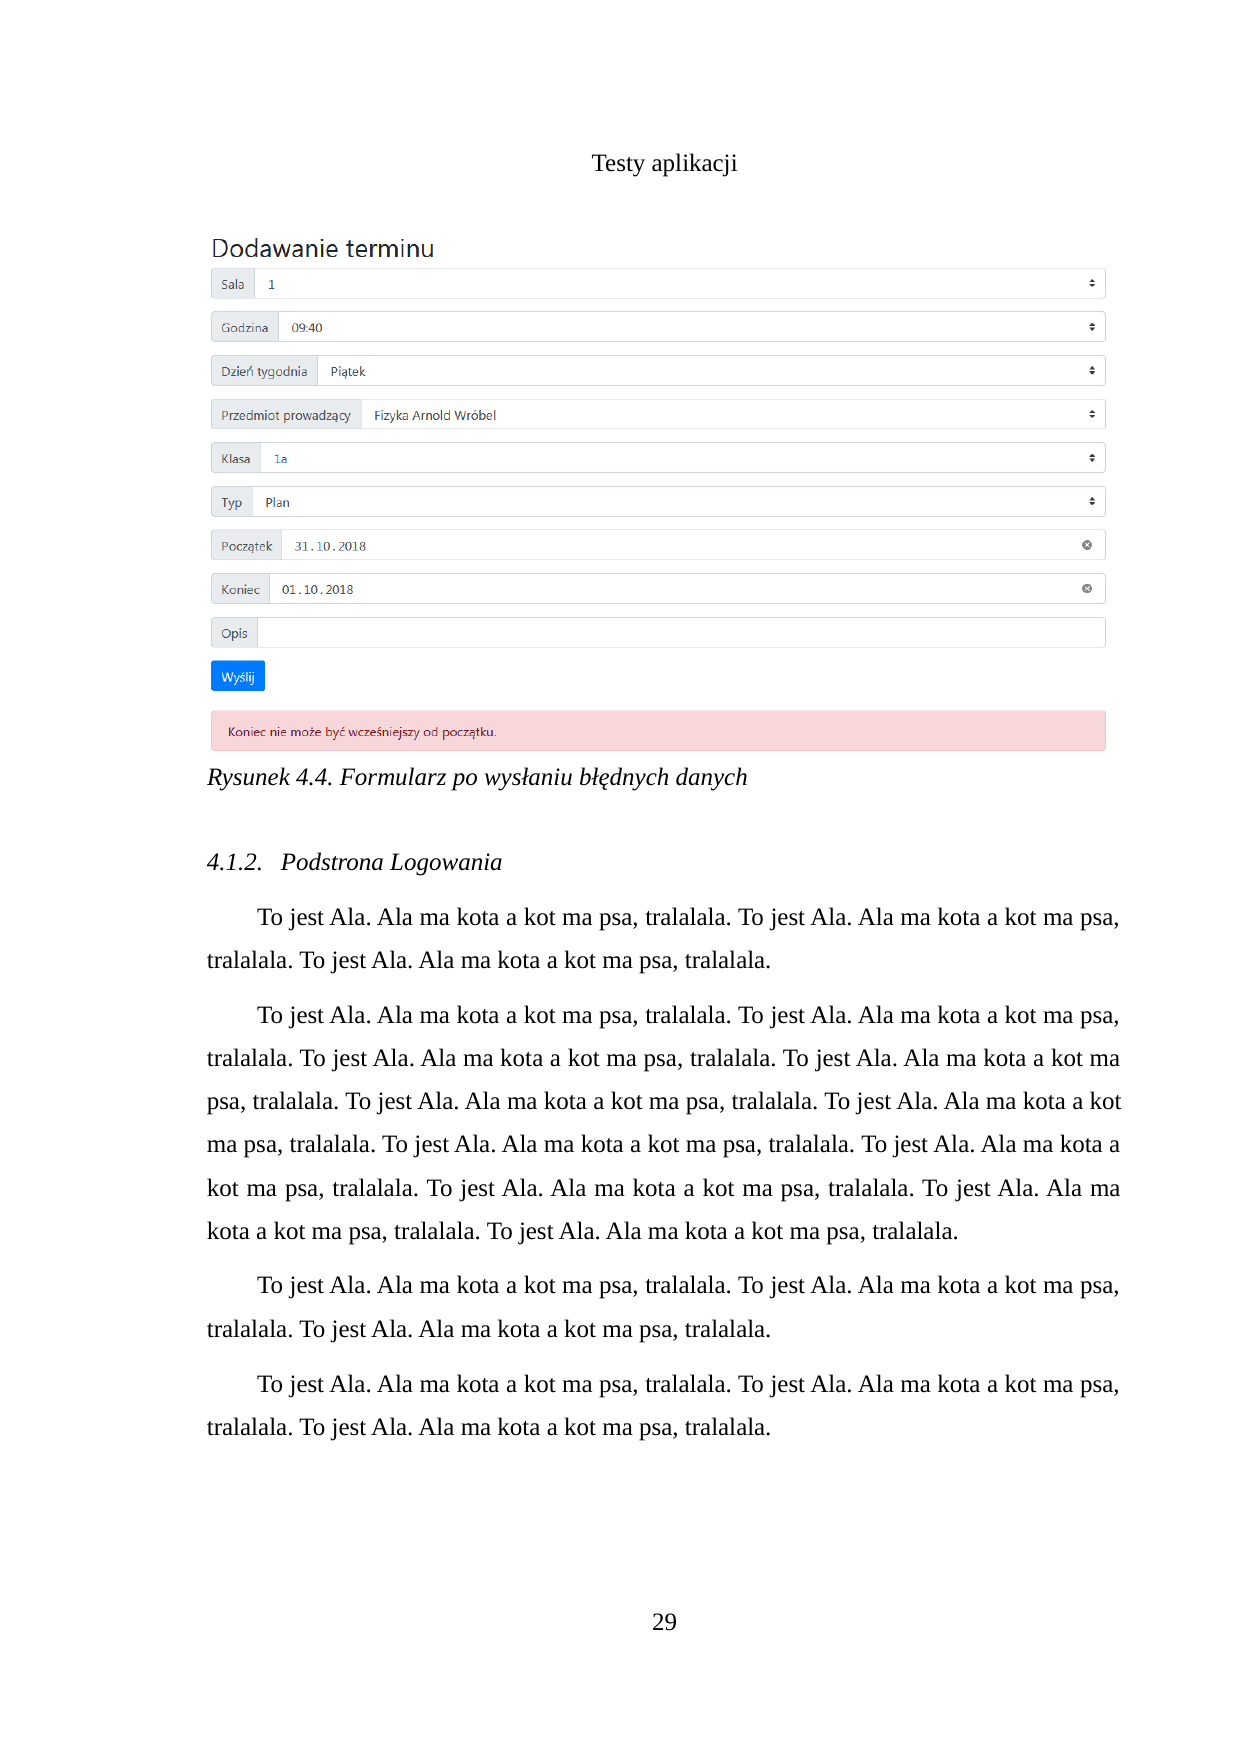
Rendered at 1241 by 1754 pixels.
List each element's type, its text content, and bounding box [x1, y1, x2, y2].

subtitle Podstrona Logowania [207, 847, 1122, 875]
text To jest Ala. Ala ma kota a kot ma psa, tralalala. To jest Ala. Ala ma kota a kot ma psa, tralalala. To jest Ala. Ala ma kota a kot ma psa, tralalala. To jest Ala. Ala ma kota a kot ma psa, tralalala. To jest Ala. Ala ma kota a kot ma psa, tralalala. To jest Ala. Ala ma kota a kot ma psa, tralalala. To jest Ala. Ala ma kota a kot ma psa, tralalala. To jest Ala. Ala ma kota a kot ma psa, tralalala. To jest Ala. Ala ma kota a kot ma psa, tralalala. To jest Ala. Ala ma kota a kot ma psa, tralalala. To jest Ala. Ala ma kota a kot ma psa, tralalala. [207, 1000, 1122, 1244]
picture [206, 231, 1111, 757]
text To jest Ala. Ala ma kota a kot ma psa, tralalala. To jest Ala. Ala ma kota a kot ma psa, tralalala. To jest Ala. Ala ma kota a kot ma psa, tralalala. [207, 902, 1122, 974]
text To jest Ala. Ala ma kota a kot ma psa, tralalala. To jest Ala. Ala ma kota a kot ma psa, tralalala. To jest Ala. Ala ma kota a kot ma psa, tralalala. [207, 1271, 1122, 1342]
text Rysunek 4.4. Formularz po wysłaniu błędnych danych [207, 757, 1111, 790]
text To jest Ala. Ala ma kota a kot ma psa, tralalala. To jest Ala. Ala ma kota a kot ma psa, tralalala. To jest Ala. Ala ma kota a kot ma psa, tralalala. [207, 1369, 1122, 1441]
